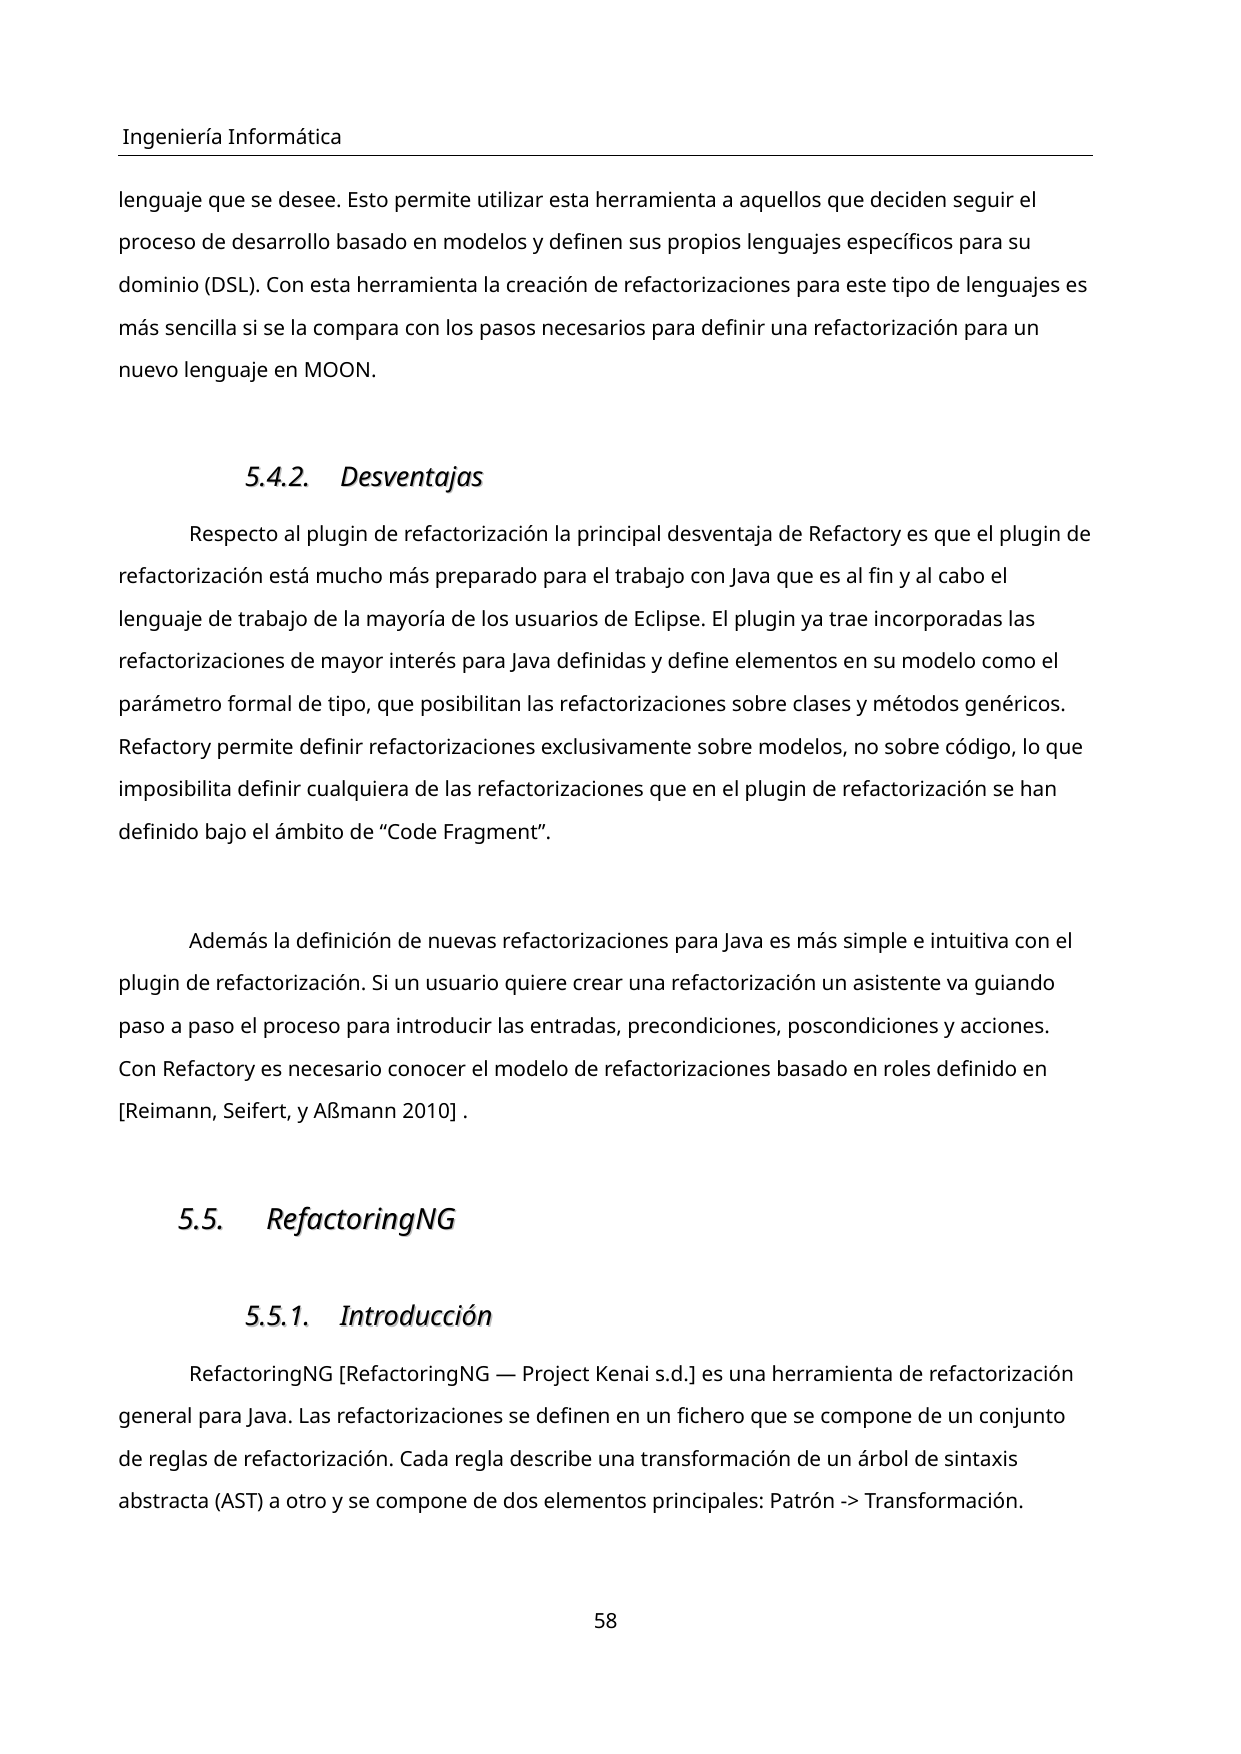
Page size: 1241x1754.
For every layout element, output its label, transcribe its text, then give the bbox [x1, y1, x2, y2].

subtitle RefactoringNG [177, 1198, 1093, 1238]
text RefactoringNG [RefactoringNG — Project Kenai s.d.] es una herramienta de refactorización general para Java. Las refactorizaciones se definen en un fichero que se compone de un conjunto de reglas de refactorización. Cada regla describe una transformación de un árbol de sintaxis abstracta (AST) a otro y se compone de dos elementos principales: Patrón -> Transformación. [118, 1359, 1093, 1515]
text Además la definición de nuevas refactorizaciones para Java es más simple e intuitiva con el plugin de refactorización. Si un usuario quiere crear una refactorización un asistente va guiando paso a paso el proceso para introducir las entradas, precondiciones, poscondiciones y acciones. Con Refactory es necesario conocer el modelo de refactorizaciones basado en roles definido en [Reimann, Seifert, y Aßmann 2010] . [118, 926, 1093, 1125]
text Respecto al plugin de refactorización la principal desventaja de Refactory es que el plugin de refactorización está mucho más preparado para el trabajo con Java que es al fin y al cabo el lenguaje de trabajo de la mayoría de los usuarios de Eclipse. El plugin ya trae incorporadas las refactorizaciones de mayor interés para Java definidas y define elementos en su modelo como el parámetro formal de tipo, que posibilitan las refactorizaciones sobre clases y métodos genéricos. Refactory permite definir refactorizaciones exclusivamente sobre modelos, no sobre código, lo que imposibilita definir cualquiera de las refactorizaciones que en el plugin de refactorización se han definido bajo el ámbito de “Code Fragment”. [118, 519, 1093, 846]
subtitle Introducción [310, 1297, 1093, 1334]
text lenguaje que se desee. Esto permite utilizar esta herramienta a aquellos que deciden seguir el proceso de desarrollo basado en modelos y definen sus propios lenguajes específicos para su dominio (DSL). Con esta herramienta la creación de refactorizaciones para este tipo de lenguajes es más sencilla si se la compara con los pasos necesarios para definir una refactorización para un nuevo lenguaje en MOON. [118, 185, 1093, 384]
subtitle Desventajas [310, 457, 1093, 494]
